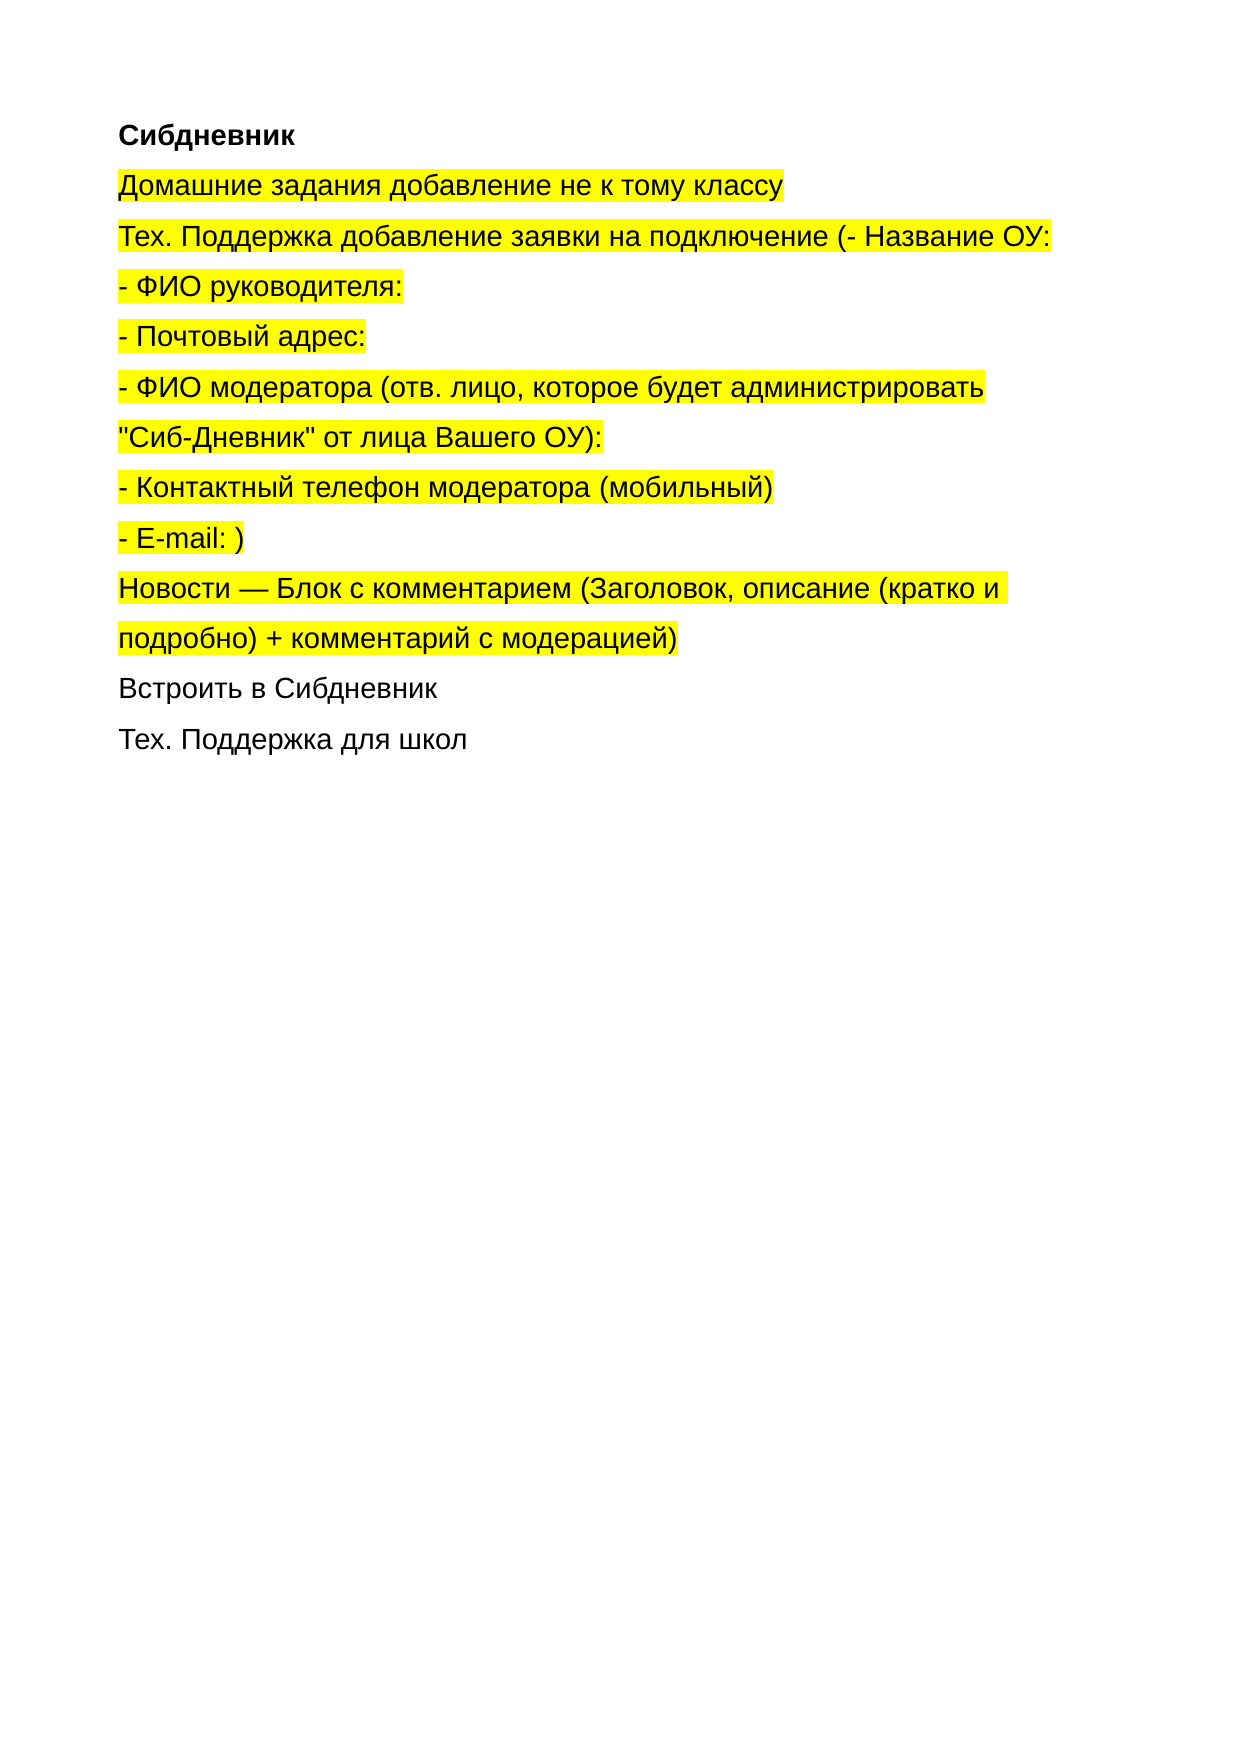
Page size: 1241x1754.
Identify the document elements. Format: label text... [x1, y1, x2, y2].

text Встроить в Сибдневник [118, 672, 1122, 705]
text Сибдневник [118, 118, 1122, 152]
text Новости — Блок с комментарием (Заголовок, описание (кратко и подробно) + комментарий с модерацией) [118, 571, 1122, 655]
text Тех. Поддержка добавление заявки на подключение (- Название ОУ: - ФИО руководителя: - Почтовый адрес: - ФИО модератора (отв. лицо, которое будет администрировать "Сиб-Дневник" от лица Вашего ОУ): - Контактный телефон модератора (мобильный) - E-mail: ) [118, 219, 1122, 554]
text Домашние задания добавление не к тому классу [118, 168, 1122, 202]
text Тех. Поддержка для школ [118, 722, 1122, 755]
